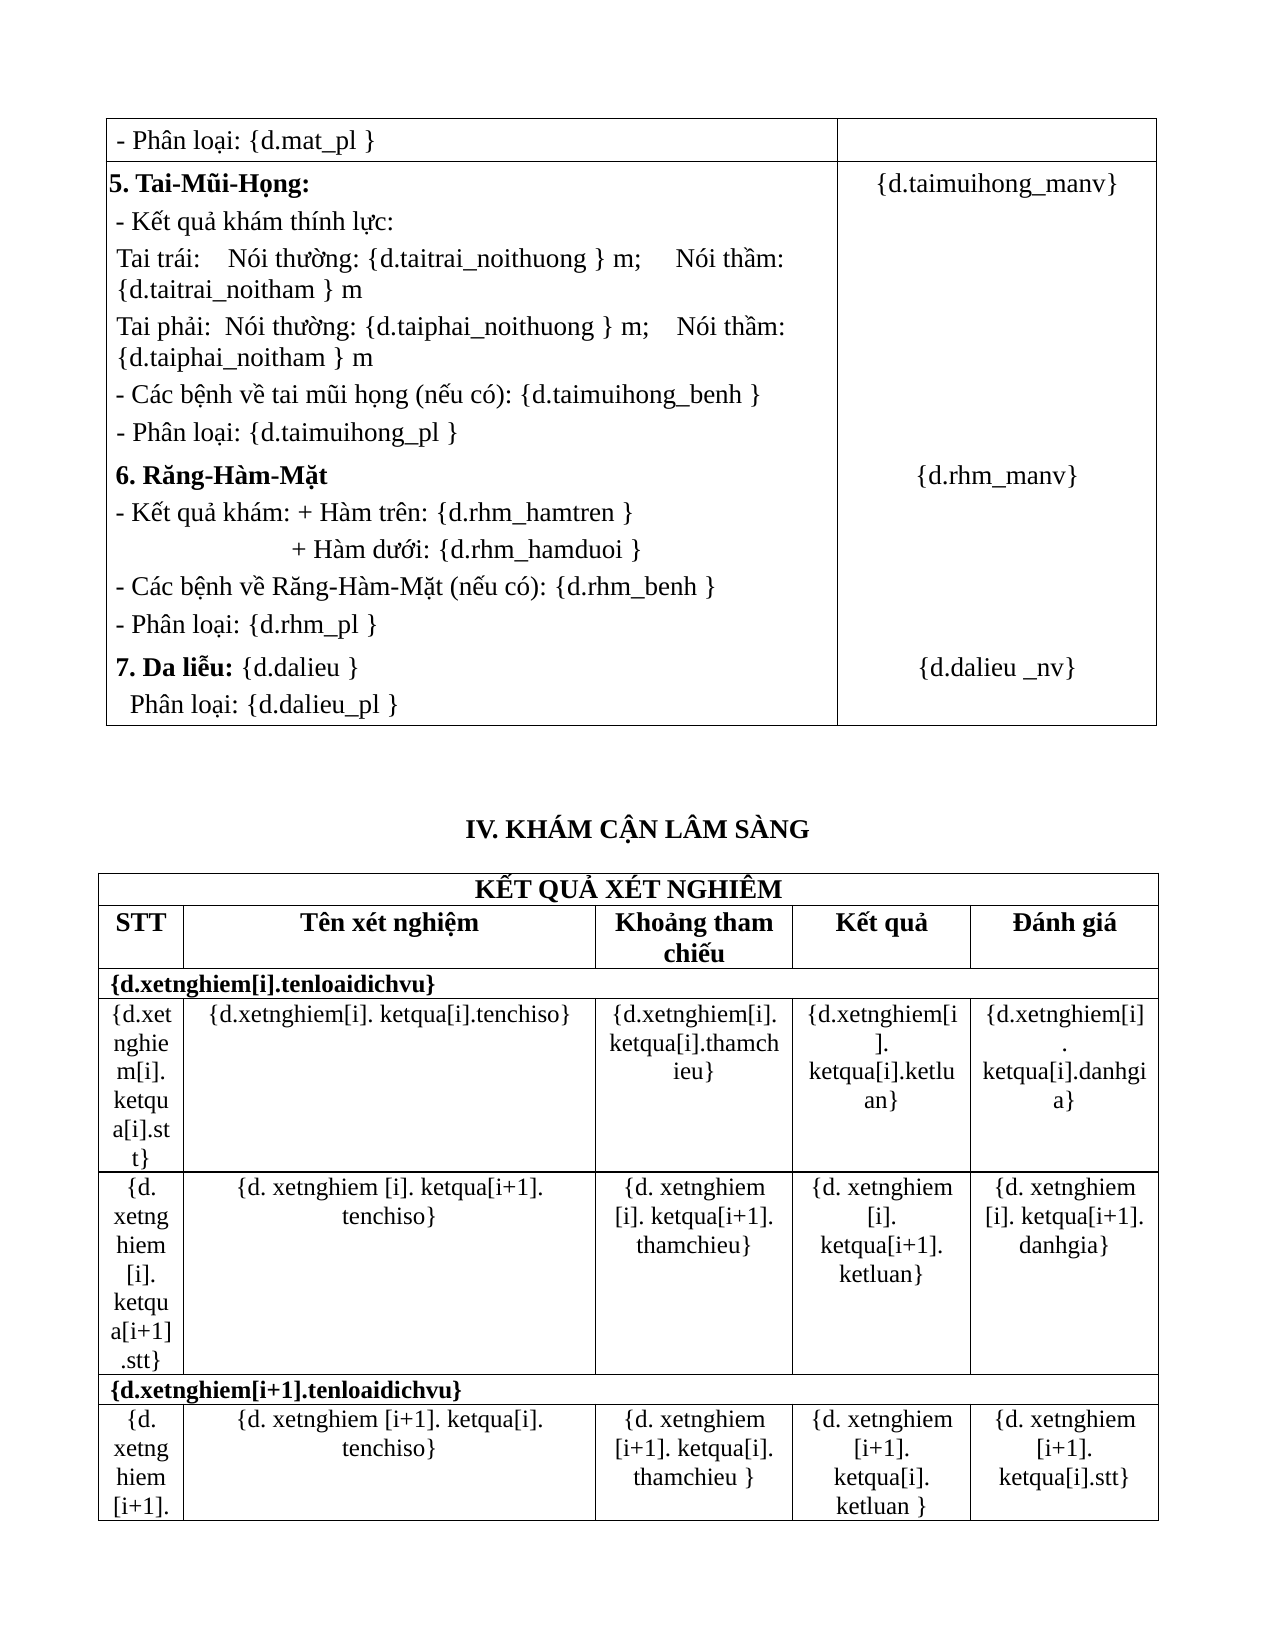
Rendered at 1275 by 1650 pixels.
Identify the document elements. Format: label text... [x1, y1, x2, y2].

table_cell {d.xetnghiem[i]. ketqua[i].tenchiso} [184, 999, 595, 1171]
table_cell Kết quả [793, 906, 970, 968]
table_cell {d. xetnghiem [i]. ketqua[i+1]. ketluan} [793, 1173, 970, 1374]
table_cell {d. xetnghiem [i]. ketqua[i+1]. thamchieu} [596, 1173, 792, 1374]
table_cell - Phân loại: {d.mat_pl } [107, 119, 837, 161]
table_cell {d. xetnghiem [i+1]. ketqua[i]. ketluan } [793, 1405, 970, 1519]
table_cell 7. Da liễu: {d.dalieu } Phân loại: {d.dalieu_pl } [107, 645, 837, 725]
table_cell {d.rhm_manv} [838, 453, 1156, 645]
table_cell {d.xetnghiem[i]. ketqua[i].thamchieu} [596, 999, 792, 1171]
table_cell 6. Răng-Hàm-Mặt - Kết quả khám: + Hàm trên: {d.rhm_hamtren } + Hàm dưới: {d.rhm_hamduoi } - Các bệnh về Răng-Hàm-Mặt (nếu có): {d.rhm_benh } - Phân loại: {d.rhm_pl } [107, 453, 837, 645]
table_cell {d. xetnghiem [i+1]. [99, 1405, 183, 1519]
table_cell {d.xetnghiem[i]. ketqua[i].ketluan} [793, 999, 970, 1171]
table_cell {d. xetnghiem [i]. ketqua[i+1]. danhgia} [971, 1173, 1158, 1374]
table_cell [838, 119, 1156, 161]
table_cell {d.dalieu _nv} [838, 645, 1156, 725]
table_cell {d.xetnghiem[i].tenloaidichvu} [99, 969, 1158, 998]
table_header KẾT QUẢ XÉT NGHIÊM [99, 874, 1158, 905]
table_cell {d.xetnghiem[i]. ketqua[i].danhgia} [971, 999, 1158, 1171]
table_cell {d. xetnghiem [i+1]. ketqua[i].stt} [971, 1405, 1158, 1519]
text IV. KHÁM CẬN LÂM SÀNG [118, 813, 1157, 844]
table_cell {d. xetnghiem [i]. ketqua[i+1].stt} [99, 1173, 183, 1374]
table_cell {d.taimuihong_manv} [838, 162, 1156, 453]
table_cell Tên xét nghiệm [184, 906, 595, 968]
table_cell Đánh giá [971, 906, 1158, 968]
table_cell 5. Tai-Mũi-Họng: - Kết quả khám thính lực: Tai trái: Nói thường: {d.taitrai_noithuong } m; Nói thầm: {d.taitrai_noitham } m Tai phải: Nói thường: {d.taiphai_noithuong } m; Nói thầm: {d.taiphai_noitham } m - Các bệnh về tai mũi họng (nếu có): {d.taimuihong_benh } - Phân loại: {d.taimuihong_pl } [107, 162, 837, 453]
table_cell {d. xetnghiem [i+1]. ketqua[i]. thamchieu } [596, 1405, 792, 1519]
table_cell {d. xetnghiem [i+1]. ketqua[i]. tenchiso} [184, 1405, 595, 1519]
table_cell Khoảng tham chiếu [596, 906, 792, 968]
table_cell {d.xetnghiem[i]. ketqua[i].stt} [99, 999, 183, 1171]
table_cell {d.xetnghiem[i+1].tenloaidichvu} [99, 1375, 1158, 1403]
table_cell {d. xetnghiem [i]. ketqua[i+1]. tenchiso} [184, 1173, 595, 1374]
table_cell STT [99, 906, 183, 968]
